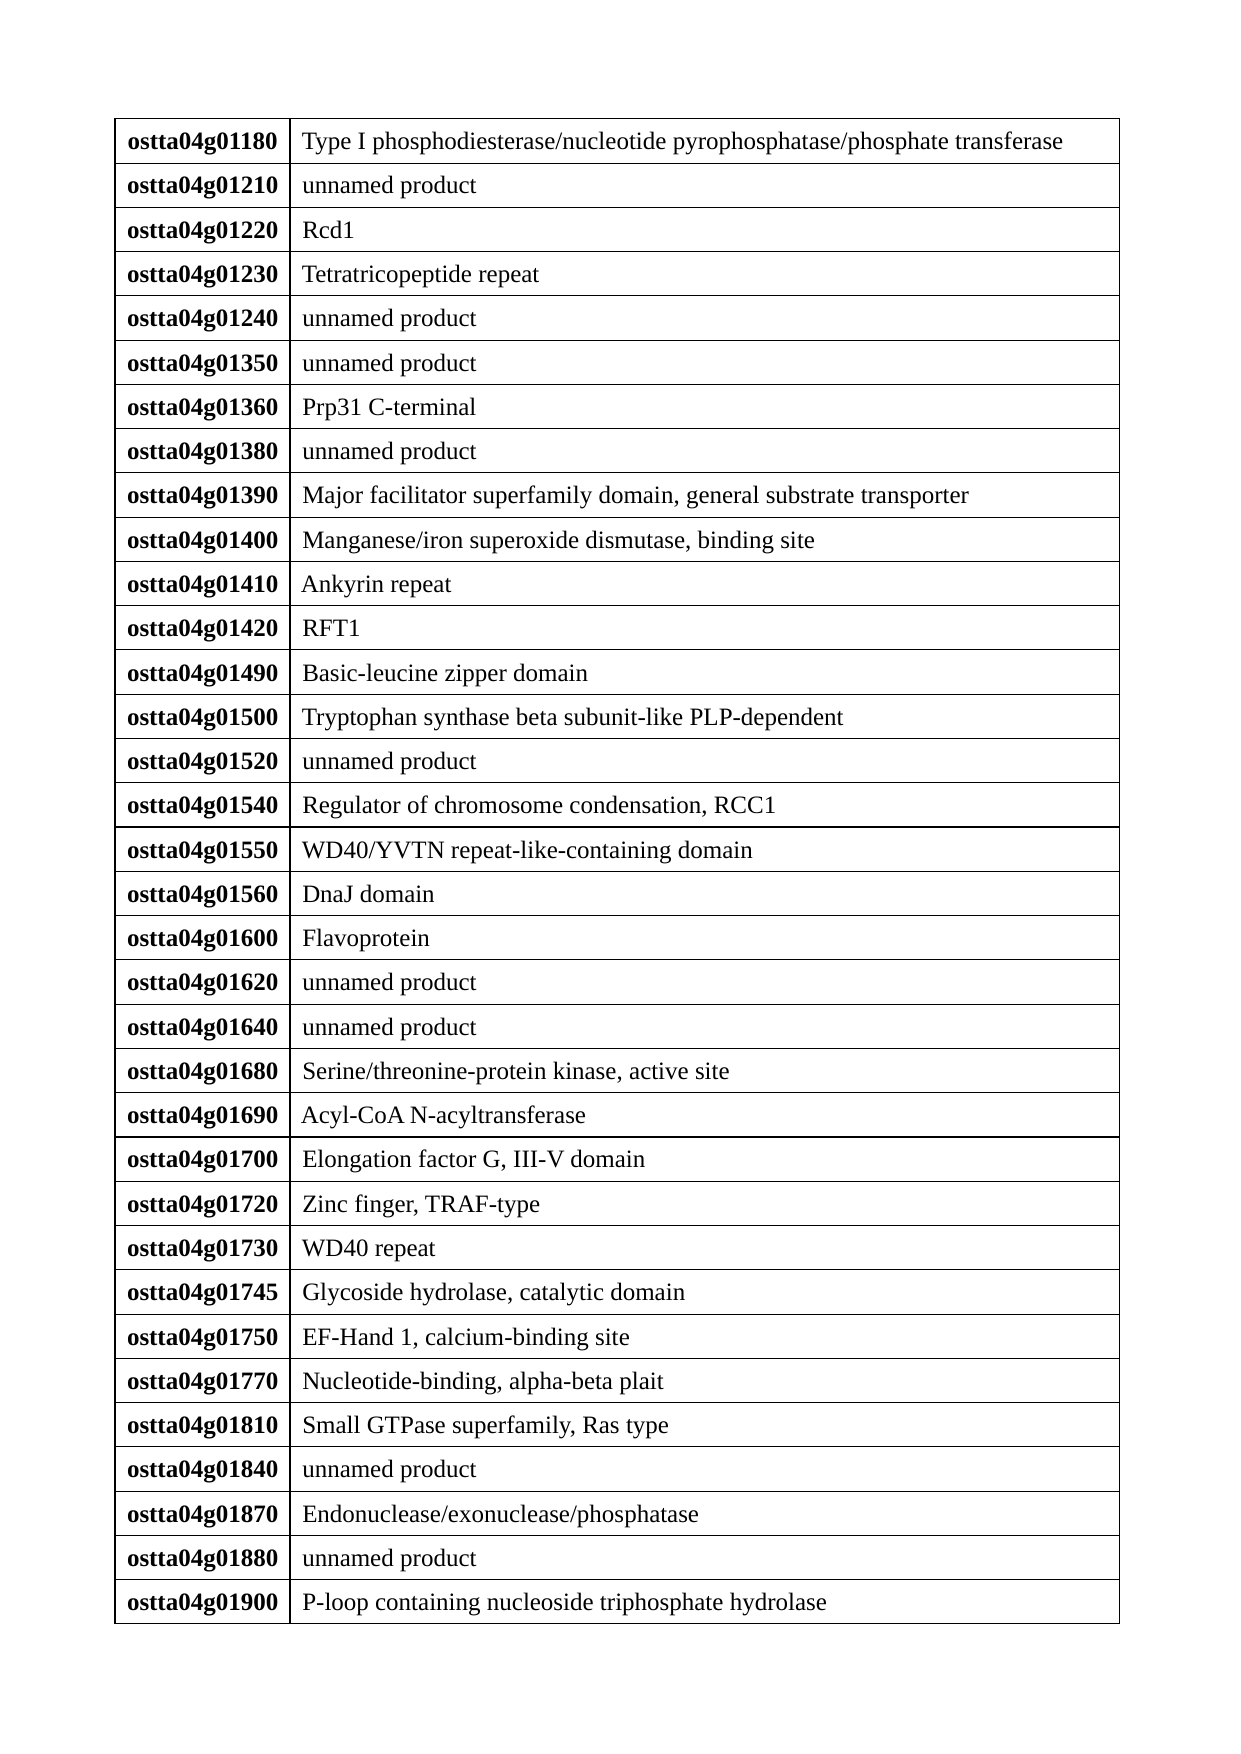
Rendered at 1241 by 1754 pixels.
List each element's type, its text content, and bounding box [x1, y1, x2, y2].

table_cell ostta04g01390 [116, 473, 289, 517]
table_cell ostta04g01600 [116, 916, 289, 959]
table_cell unnamed product [291, 296, 1119, 339]
table_cell Regulator of chromosome condensation, RCC1 [291, 783, 1119, 826]
table_cell Acyl-CoA N-acyltransferase [291, 1093, 1119, 1136]
table_cell Endonuclease/exonuclease/phosphatase [291, 1492, 1119, 1535]
table_cell Tetratricopeptide repeat [291, 252, 1119, 295]
table_cell ostta04g01210 [116, 164, 289, 207]
table_cell ostta04g01620 [116, 960, 289, 1003]
table_cell Ankyrin repeat [291, 562, 1119, 605]
table_cell ostta04g01880 [116, 1536, 289, 1579]
table_cell P-loop containing nucleoside triphosphate hydrolase [291, 1580, 1119, 1623]
table_cell Basic-leucine zipper domain [291, 650, 1119, 694]
table_cell Glycoside hydrolase, catalytic domain [291, 1270, 1119, 1313]
table_cell ostta04g01350 [116, 341, 289, 384]
table_cell ostta04g01540 [116, 783, 289, 826]
table_cell ostta04g01420 [116, 606, 289, 649]
table_cell Flavoprotein [291, 916, 1119, 959]
table_cell unnamed product [291, 429, 1119, 472]
table_cell ostta04g01230 [116, 252, 289, 295]
table_cell ostta04g01810 [116, 1403, 289, 1446]
table_cell unnamed product [291, 960, 1119, 1003]
table_cell Small GTPase superfamily, Ras type [291, 1403, 1119, 1446]
table_cell ostta04g01770 [116, 1359, 289, 1402]
table_cell WD40/YVTN repeat-like-containing domain [291, 828, 1119, 871]
table_cell ostta04g01520 [116, 739, 289, 782]
table_cell unnamed product [291, 341, 1119, 384]
table_cell unnamed product [291, 1536, 1119, 1579]
table_cell ostta04g01680 [116, 1049, 289, 1092]
table_cell Zinc finger, TRAF-type [291, 1182, 1119, 1225]
table_cell ostta04g01720 [116, 1182, 289, 1225]
table_cell Prp31 C-terminal [291, 385, 1119, 428]
table_cell unnamed product [291, 1005, 1119, 1048]
table_cell ostta04g01380 [116, 429, 289, 472]
table_cell unnamed product [291, 1447, 1119, 1491]
table_cell ostta04g01560 [116, 872, 289, 915]
table_cell ostta04g01750 [116, 1315, 289, 1358]
table_cell ostta04g01870 [116, 1492, 289, 1535]
table_cell Elongation factor G, III-V domain [291, 1138, 1119, 1181]
table_cell Serine/threonine-protein kinase, active site [291, 1049, 1119, 1092]
table_cell ostta04g01690 [116, 1093, 289, 1136]
table_cell Major facilitator superfamily domain, general substrate transporter [291, 473, 1119, 517]
table_cell ostta04g01550 [116, 828, 289, 871]
table_cell Rcd1 [291, 208, 1119, 251]
table_cell ostta04g01640 [116, 1005, 289, 1048]
table_cell ostta04g01180 [116, 119, 289, 162]
table_cell WD40 repeat [291, 1226, 1119, 1269]
table_cell RFT1 [291, 606, 1119, 649]
table_cell ostta04g01240 [116, 296, 289, 339]
table_cell Tryptophan synthase beta subunit-like PLP-dependent [291, 695, 1119, 738]
table_cell ostta04g01220 [116, 208, 289, 251]
table_cell Manganese/iron superoxide dismutase, binding site [291, 518, 1119, 561]
table_cell ostta04g01400 [116, 518, 289, 561]
table_cell Nucleotide-binding, alpha-beta plait [291, 1359, 1119, 1402]
table_cell unnamed product [291, 164, 1119, 207]
table_cell ostta04g01900 [116, 1580, 289, 1623]
table_cell DnaJ domain [291, 872, 1119, 915]
table_cell ostta04g01730 [116, 1226, 289, 1269]
table_cell unnamed product [291, 739, 1119, 782]
table_cell ostta04g01360 [116, 385, 289, 428]
table_cell ostta04g01840 [116, 1447, 289, 1491]
table_cell ostta04g01700 [116, 1138, 289, 1181]
table_cell Type I phosphodiesterase/nucleotide pyrophosphatase/phosphate transferase [291, 119, 1119, 162]
table_cell EF-Hand 1, calcium-binding site [291, 1315, 1119, 1358]
table_cell ostta04g01500 [116, 695, 289, 738]
table_cell ostta04g01745 [116, 1270, 289, 1313]
table_cell ostta04g01490 [116, 650, 289, 694]
table_cell ostta04g01410 [116, 562, 289, 605]
